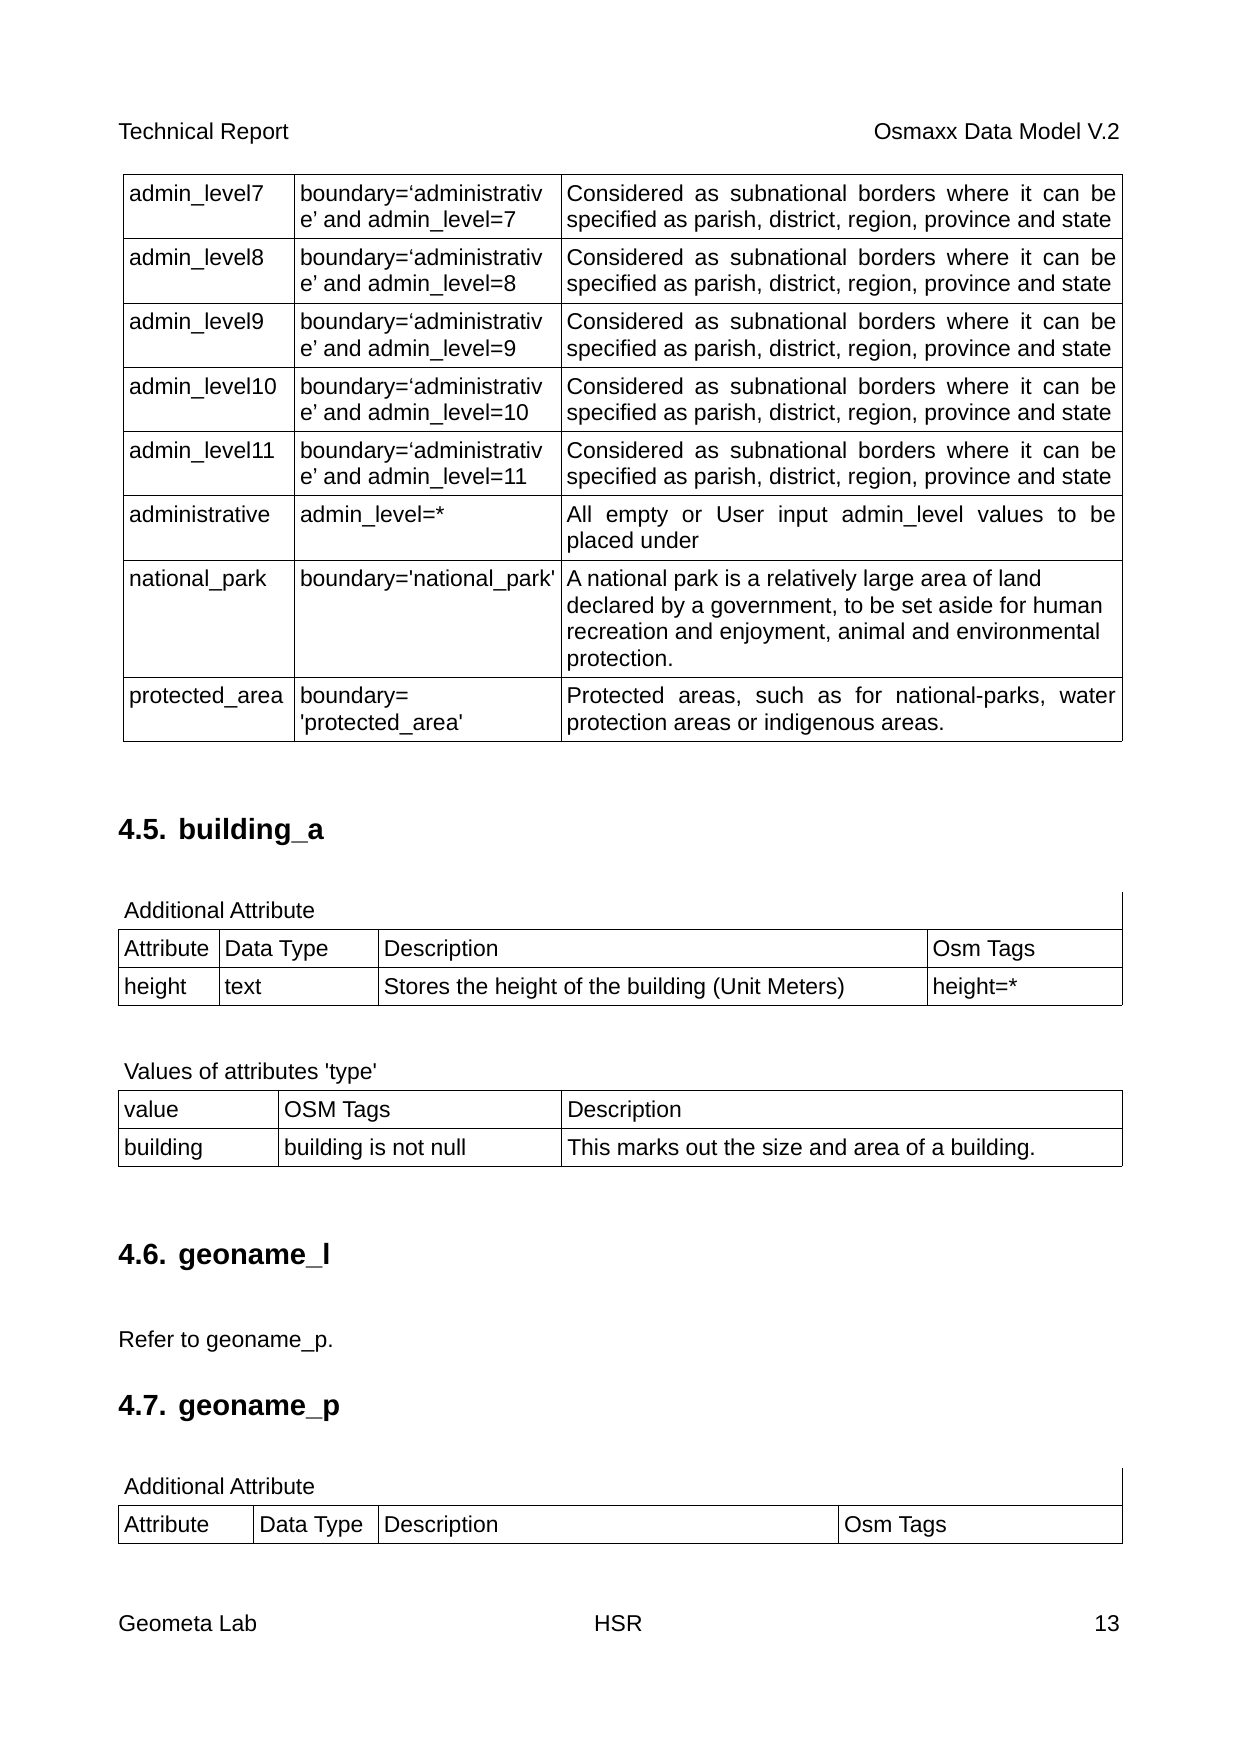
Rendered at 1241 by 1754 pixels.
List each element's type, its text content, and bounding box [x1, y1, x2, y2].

table_cell Considered as subnational borders where it can be specified as parish, district, region, province and state [562, 368, 1122, 431]
table_cell Description [379, 1506, 838, 1543]
table_cell Osm Tags [839, 1506, 1122, 1543]
table_cell boundary= 'protected_area' [295, 678, 561, 741]
table_cell Stores the height of the building (Unit Meters) [379, 968, 927, 1005]
table_cell boundary=‘administrative’ and admin_level=10 [295, 368, 561, 431]
table_cell Considered as subnational borders where it can be specified as parish, district, region, province and state [562, 432, 1122, 495]
table_header Values of attributes 'type' [118, 1053, 1122, 1090]
text Refer to geoname_p. [118, 1317, 1122, 1352]
table_cell Data Type [220, 930, 378, 967]
table_cell height=* [928, 968, 1122, 1005]
table_cell building is not null [279, 1129, 561, 1166]
table_header Additional Attribute [118, 1468, 1122, 1505]
table_cell boundary=‘administrative’ and admin_level=7 [295, 175, 561, 238]
table_cell administrative [124, 496, 294, 559]
table_header Additional Attribute [118, 892, 1122, 929]
table_cell admin_level11 [124, 432, 294, 495]
table_cell This marks out the size and area of a building. [562, 1129, 1122, 1166]
table_cell All empty or User input admin_level values to be placed under [562, 496, 1122, 559]
table_cell height [119, 968, 219, 1005]
table_cell boundary='national_park' [295, 561, 561, 677]
table_cell value [119, 1091, 278, 1128]
table_cell Protected areas, such as for national-parks, water protection areas or indigenous areas. [562, 678, 1122, 741]
table_cell admin_level10 [124, 368, 294, 431]
table_cell Considered as subnational borders where it can be specified as parish, district, region, province and state [562, 239, 1122, 302]
table_cell admin_level9 [124, 304, 294, 367]
table_cell Attribute [119, 930, 219, 967]
table_cell Considered as subnational borders where it can be specified as parish, district, region, province and state [562, 304, 1122, 367]
table_cell boundary=‘administrative’ and admin_level=11 [295, 432, 561, 495]
table_cell Data Type [254, 1506, 378, 1543]
table_cell national_park [124, 561, 294, 677]
table_cell boundary=‘administrative’ and admin_level=8 [295, 239, 561, 302]
table_cell Description [379, 930, 927, 967]
table_cell admin_level=* [295, 496, 561, 559]
subtitle building_a [118, 812, 1122, 845]
table_cell Attribute [119, 1506, 253, 1543]
subtitle geoname_p [118, 1388, 1122, 1421]
table_cell A national park is a relatively large area of land declared by a government, to be set aside for human recreation and enjoyment, animal and environmental protection. [562, 561, 1122, 677]
table_cell Description [562, 1091, 1122, 1128]
table_cell building [119, 1129, 278, 1166]
table_cell text [220, 968, 378, 1005]
table_cell protected_area [124, 678, 294, 741]
table_cell Considered as subnational borders where it can be specified as parish, district, region, province and state [562, 175, 1122, 238]
table_cell admin_level8 [124, 239, 294, 302]
table_cell Osm Tags [928, 930, 1122, 967]
table_cell boundary=‘administrative’ and admin_level=9 [295, 304, 561, 367]
subtitle geoname_l [118, 1237, 1122, 1271]
table_cell admin_level7 [124, 175, 294, 238]
table_cell OSM Tags [279, 1091, 561, 1128]
